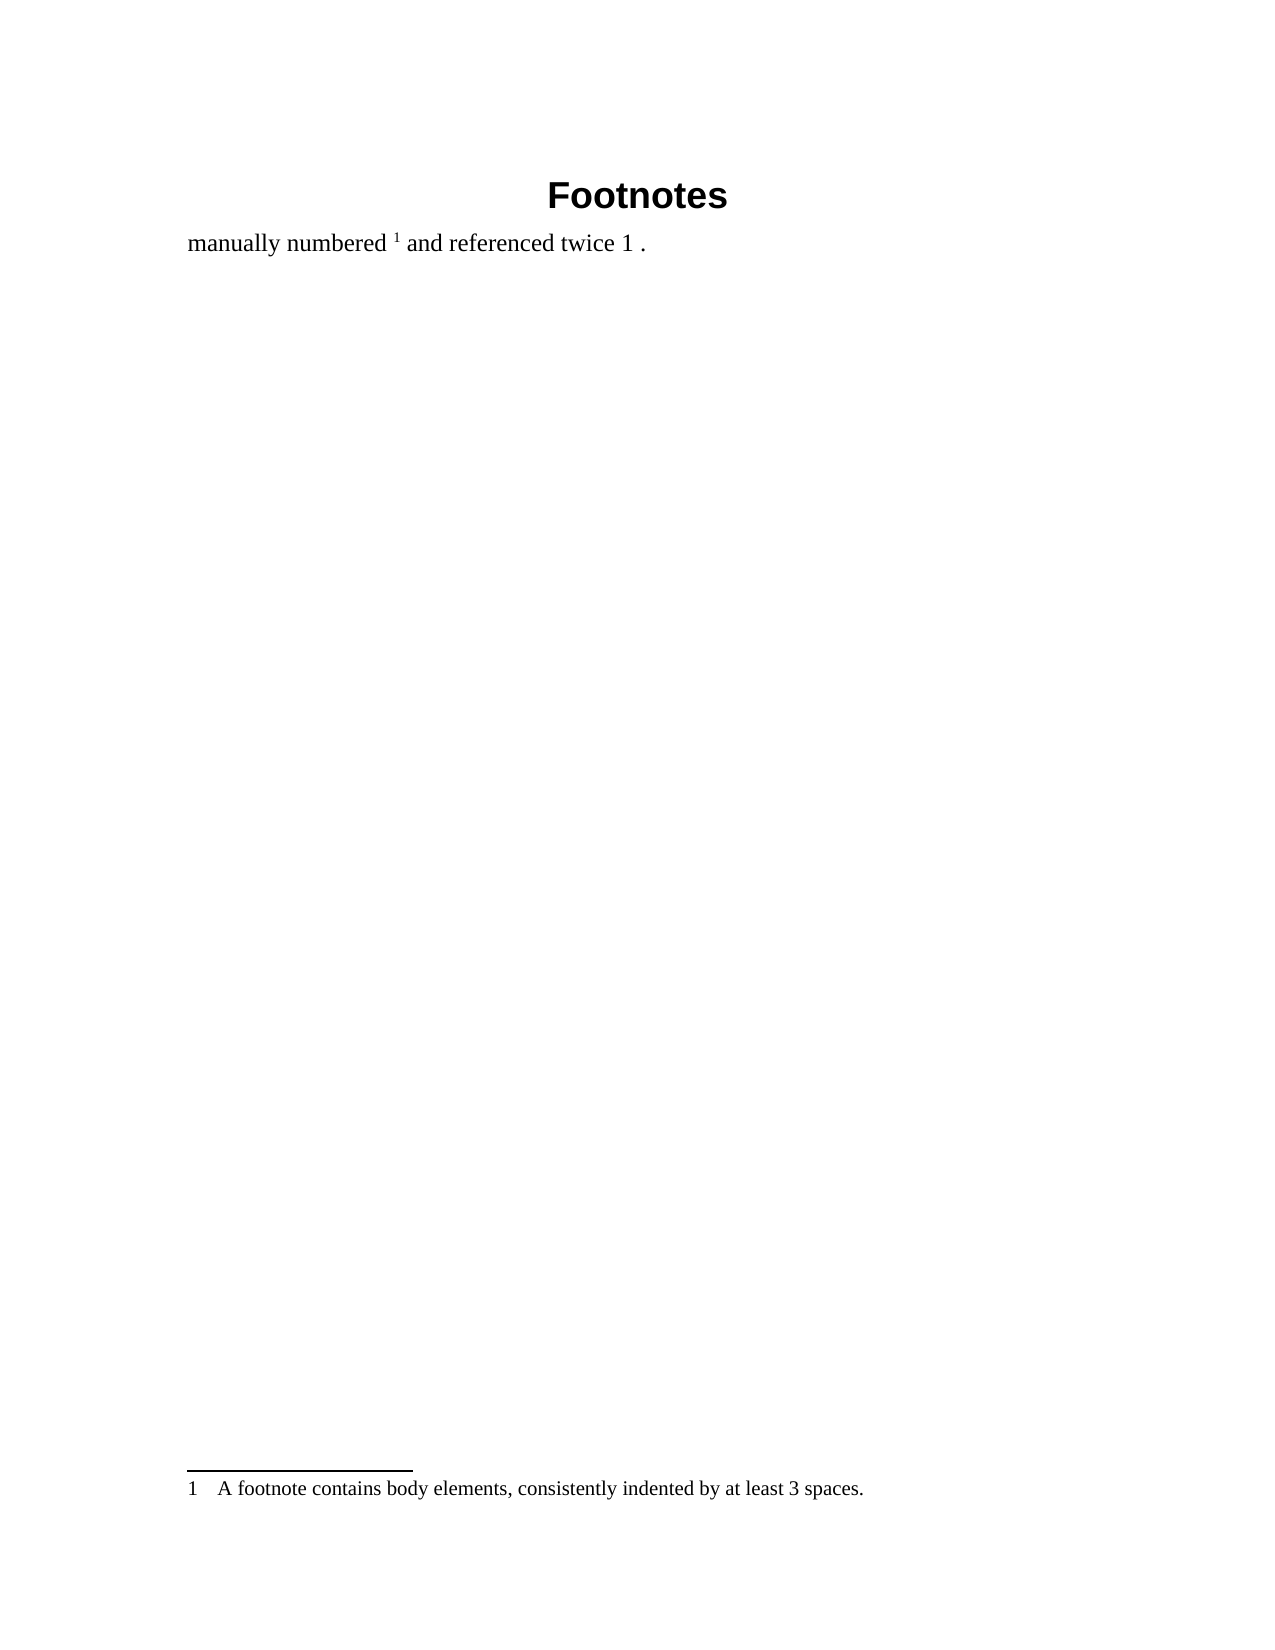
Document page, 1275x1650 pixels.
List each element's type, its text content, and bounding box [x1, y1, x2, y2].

text A footnote contains body elements, consistently indented by at least 3 spaces. [187, 1477, 1087, 1500]
title Footnotes [187, 175, 1087, 217]
text manually numbered and referenced twice 11 . [187, 229, 1087, 257]
